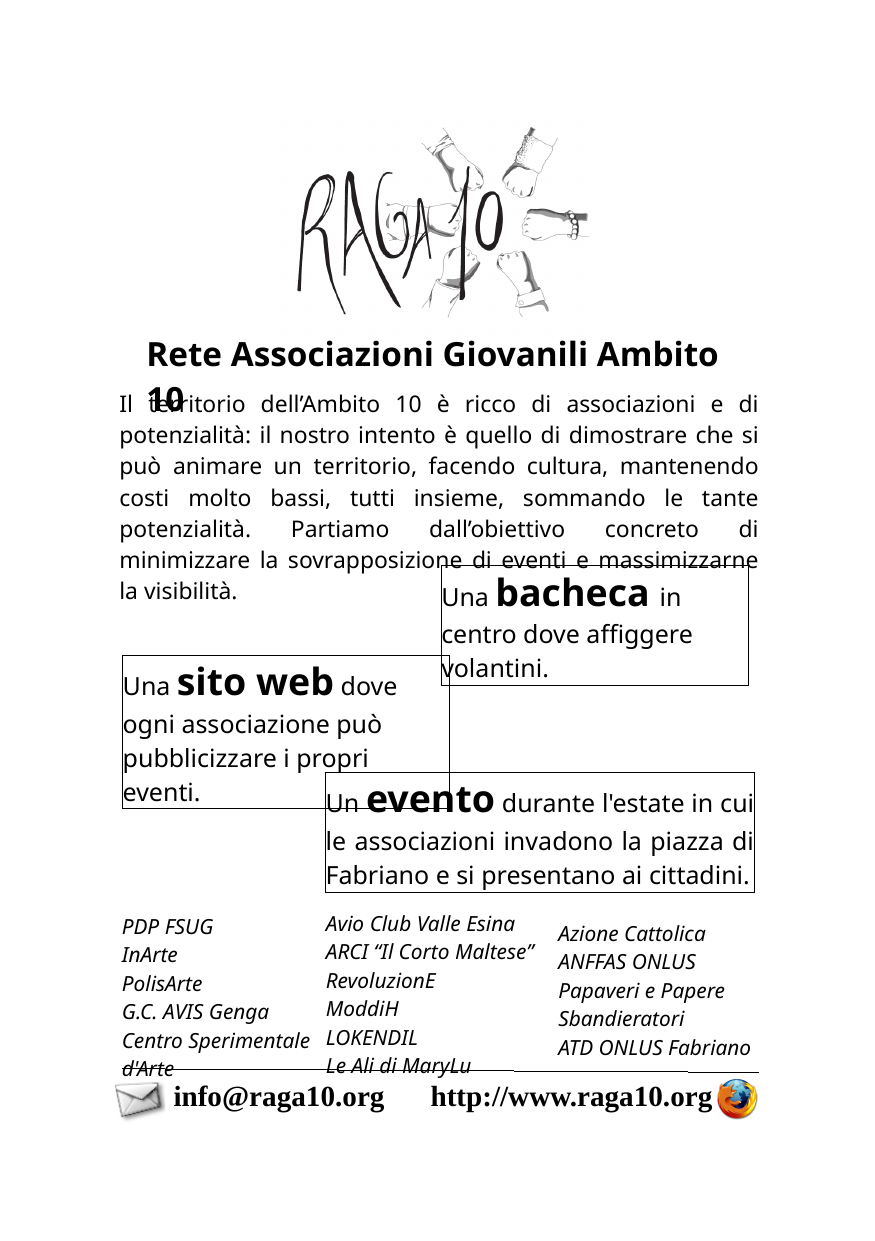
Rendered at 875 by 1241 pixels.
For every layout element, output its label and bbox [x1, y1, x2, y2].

picture [273, 106, 601, 336]
picture [114, 1075, 166, 1127]
picture [715, 1079, 759, 1121]
